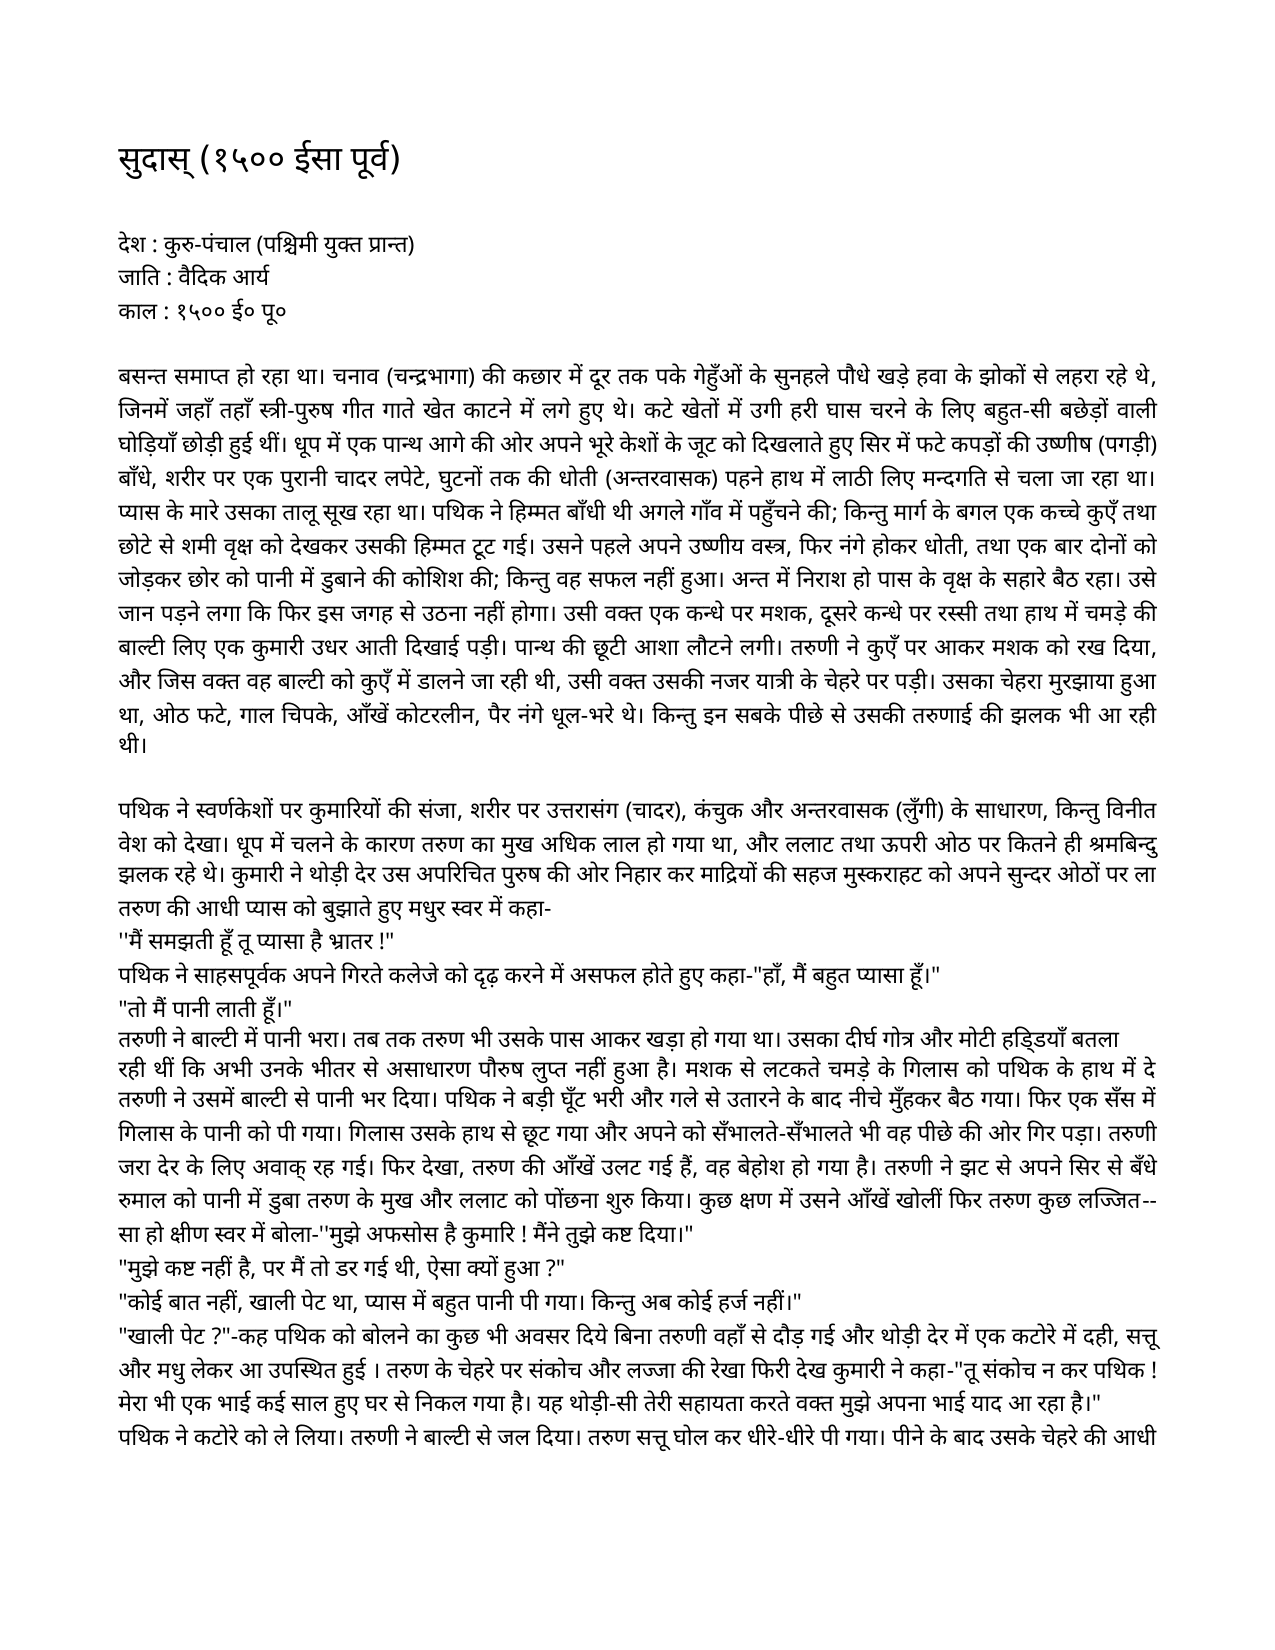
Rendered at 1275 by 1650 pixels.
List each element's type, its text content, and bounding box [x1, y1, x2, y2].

text काल : १५०० ई० पू० [118, 295, 1157, 329]
text ''मैं समझती हूँ तू प्यासा है भ्रातर !" [118, 925, 1157, 959]
text "तो मैं पानी लाती हूँ।" [118, 993, 1157, 1027]
text पथिक ने स्वर्णकेशों पर कुमारियों की संजा, शरीर पर उत्तरासंग (चादर), कंचुक और अन्तरवासक (लुँगी) के साधारण, किन्तु विनीत वेश को देखा। धूप में चलने के कारण तरुण का मुख अधिक लाल हो गया था, और ललाट तथा ऊपरी ओठ पर कितने ही श्रमबिन्दु झलक रहे थे। कुमारी ने थोड़ी देर उस अपरिचित पुरुष की ओर निहार कर माद्रियों की सहज मुस्कराहट को अपने सुन्दर ओठों पर ला तरुण की आधी प्यास को बुझाते हुए मधुर स्वर में कहा- [118, 794, 1157, 925]
text तरुणी ने बाल्टी में पानी भरा। तब तक तरुण भी उसके पास आकर खड़ा हो गया था। उसका दीर्घ गोत्र और मोटी हडि्डयाँ बतला [118, 1027, 1157, 1057]
text पथिक ने कटोरे को ले लिया। तरुणी ने बाल्टी से जल दिया। तरुण सत्तू घोल कर धीरे-धीरे पी गया। पीने के बाद उसके चेहरे की आधी [118, 1421, 1157, 1455]
text देश : कुरु-पंचाल (पश्चिमी युक्त प्रान्त) [118, 227, 1157, 261]
text "खाली पेट ?"-कह पथिक को बोलने का कुछ भी अवसर दिये बिना तरुणी वहाँ से दौड़ गई और थोड़ी देर में एक कटोरे में दही, सत्तू और मधु लेकर आ उपस्थित हुई । तरुण के चेहरे पर संकोच और लज्जा की रेखा फिरी देख कुमारी ने कहा-"तू संकोच न कर पथिक ! मेरा भी एक भाई कई साल हुए घर से निकल गया है। यह थोड़ी-सी तेरी सहायता करते वक्त मुझे अपना भाई याद आ रहा है।" [118, 1320, 1157, 1421]
text जाति : वैदिक आर्य [118, 261, 1157, 295]
text "कोई बात नहीं, खाली पेट था, प्यास में बहुत पानी पी गया। किन्तु अब कोई हर्ज नहीं।" [118, 1286, 1157, 1320]
subtitle सुदास् (१५०० ईसा पूर्व) [118, 139, 1157, 184]
text रही थीं कि अभी उनके भीतर से असाधारण पौरुष लुप्त नहीं हुआ है। मशक से लटकते चमड़े के गिलास को पथिक के हाथ में दे तरुणी ने उसमें बाल्टी से पानी भर दिया। पथिक ने बड़ी घूँट भरी और गले से उतारने के बाद नीचे मुँहकर बैठ गया। फिर एक सँस में गिलास के पानी को पी गया। गिलास उसके हाथ से छूट गया और अपने को सँभालते-सँभालते भी वह पीछे की ओर गिर पड़ा। तरुणी जरा देर के लिए अवाक् रह गई। फिर देखा, तरुण की आँखें उलट गई हैं, वह बेहोश हो गया है। तरुणी ने झट से अपने सिर से बँधे रुमाल को पानी में डुबा तरुण के मुख और ललाट को पोंछना शुरु किया। कुछ क्षण में उसने आँखें खोलीं फिर तरुण कुछ लज्जित--सा हो क्षीण स्वर में बोला-''मुझे अफसोस है कुमारि ! मैंने तुझे कष्ट दिया।" [118, 1057, 1157, 1252]
text पथिक ने साहसपूर्वक अपने गिरते कलेजे को दृढ़ करने में असफल होते हुए कहा-"हाँ, मैं बहुत प्यासा हूँ।" [118, 959, 1157, 993]
text बसन्त समाप्त हो रहा था। चनाव (चन्द्रभागा) की कछार में दूर तक पके गेहुँओं के सुनहले पौधे खड़े हवा के झोकों से लहरा रहे थे, जिनमें जहाँ तहाँ स्त्री-पुरुष गीत गाते खेत काटने में लगे हुए थे। कटे खेतों में उगी हरी घास चरने के लिए बहुत-सी बछेड़ों वाली घोड़ियाँ छोड़ी हुई थीं। धूप में एक पान्थ आगे की ओर अपने भूरे केशों के जूट को दिखलाते हुए सिर में फटे कपड़ों की उष्णीष (पगड़ी) बाँधे, शरीर पर एक पुरानी चादर लपेटे, घुटनों तक की धोती (अन्तरवासक) पहने हाथ में लाठी लिए मन्दगति से चला जा रहा था। प्यास के मारे उसका तालू सूख रहा था। पथिक ने हिम्मत बाँधी थी अगले गाँव में पहुँचने की; किन्तु मार्ग के बगल एक कच्चे कुएँ तथा छोटे से शमी वृक्ष को देखकर उसकी हिम्मत टूट गई। उसने पहले अपने उष्णीय वस्त्र, फिर नंगे होकर धोती, तथा एक बार दोनों को जोड़कर छोर को पानी में डुबाने की कोशिश की; किन्तु वह सफल नहीं हुआ। अन्त में निराश हो पास के वृक्ष के सहारे बैठ रहा। उसे जान पड़ने लगा कि फिर इस जगह से उठना नहीं होगा। उसी वक्त एक कन्धे पर मशक, दूसरे कन्धे पर रस्सी तथा हाथ में चमड़े की बाल्टी लिए एक कुमारी उधर आती दिखाई पड़ी। पान्थ की छूटी आशा लौटने लगी। तरुणी ने कुएँ पर आकर मशक को रख दिया, और जिस वक्त वह बाल्टी को कुएँ में डालने जा रही थी, उसी वक्त उसकी नजर यात्री के चेहरे पर पड़ी। उसका चेहरा मुरझाया हुआ था, ओठ फटे, गाल चिपके, आँखें कोटरलीन, पैर नंगे धूल-भरे थे। किन्तु इन सबके पीछे से उसकी तरुणाई की झलक भी आ रही थी। [118, 360, 1157, 763]
text "मुझे कष्ट नहीं है, पर मैं तो डर गई थी, ऐसा क्यों हुआ ?" [118, 1252, 1157, 1286]
